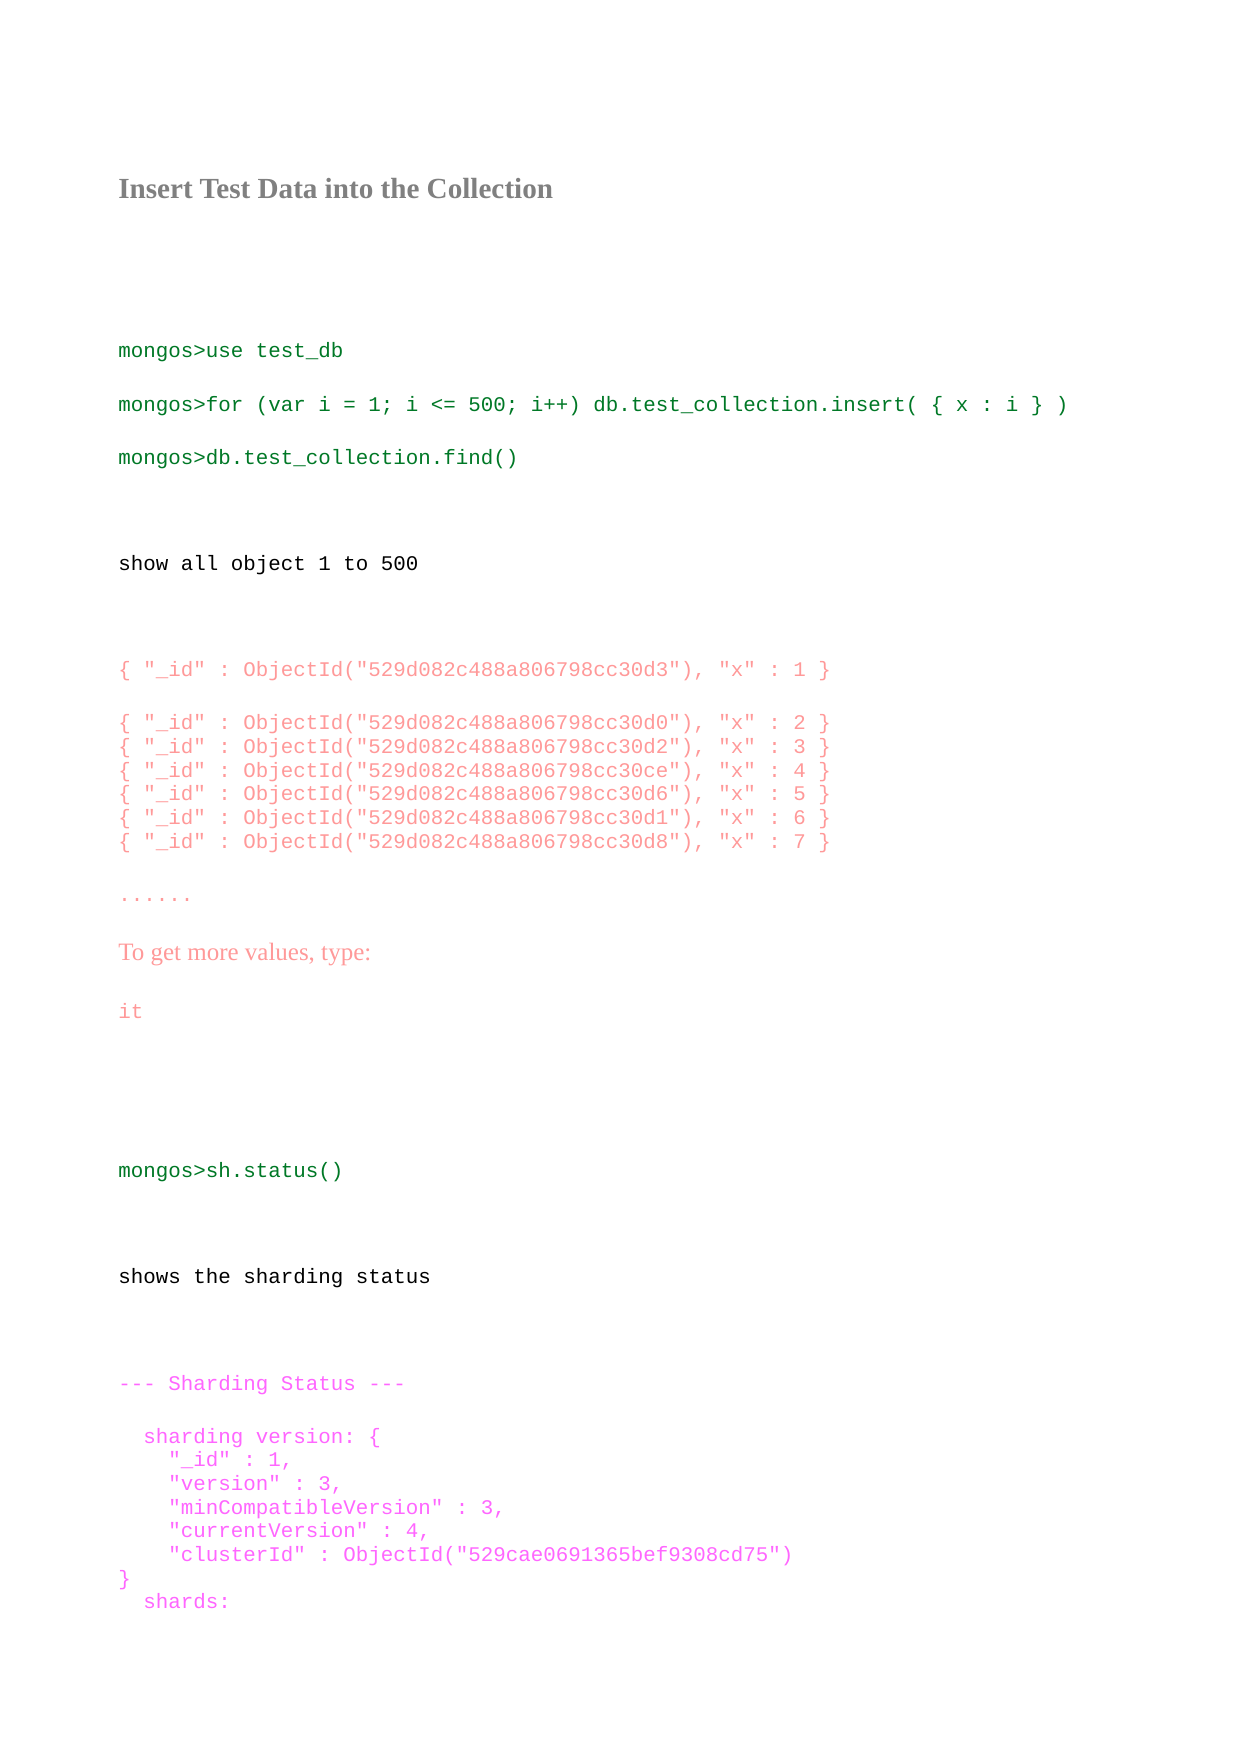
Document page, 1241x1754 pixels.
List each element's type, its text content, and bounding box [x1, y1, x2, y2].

text "currentVersion" : 4, [118, 1520, 1122, 1544]
text mongos>use test_db [118, 341, 1122, 364]
text sharding version: { [118, 1426, 1122, 1449]
text it [118, 1001, 1122, 1024]
text mongos>db.test_collection.find() [118, 447, 1122, 470]
text shows the sharding status [118, 1266, 1122, 1290]
text "_id" : 1, [118, 1449, 1122, 1473]
text To get more values, type: [118, 937, 1122, 966]
text { "_id" : ObjectId("529d082c488a806798cc30d0"), "x" : 2 } [118, 712, 1122, 736]
text show all object 1 to 500 [118, 553, 1122, 577]
text } [118, 1568, 1122, 1591]
text { "_id" : ObjectId("529d082c488a806798cc30d6"), "x" : 5 } [118, 783, 1122, 807]
text { "_id" : ObjectId("529d082c488a806798cc30d2"), "x" : 3 } [118, 736, 1122, 760]
subtitle Insert Test Data into the Collection [118, 171, 1122, 205]
text mongos>sh.status() [118, 1160, 1122, 1184]
text "minCompatibleVersion" : 3, [118, 1497, 1122, 1520]
text "version" : 3, [118, 1473, 1122, 1497]
text --- Sharding Status --- [118, 1373, 1122, 1396]
text mongos>for (var i = 1; i <= 500; i++) db.test_collection.insert( { x : i } ) [118, 394, 1122, 417]
text { "_id" : ObjectId("529d082c488a806798cc30d3"), "x" : 1 } [118, 659, 1122, 683]
text { "_id" : ObjectId("529d082c488a806798cc30ce"), "x" : 4 } [118, 760, 1122, 783]
text shards: [118, 1591, 1122, 1615]
text ...... [118, 884, 1122, 907]
text { "_id" : ObjectId("529d082c488a806798cc30d1"), "x" : 6 } [118, 807, 1122, 831]
text "clusterId" : ObjectId("529cae0691365bef9308cd75") [118, 1544, 1122, 1568]
text { "_id" : ObjectId("529d082c488a806798cc30d8"), "x" : 7 } [118, 831, 1122, 854]
